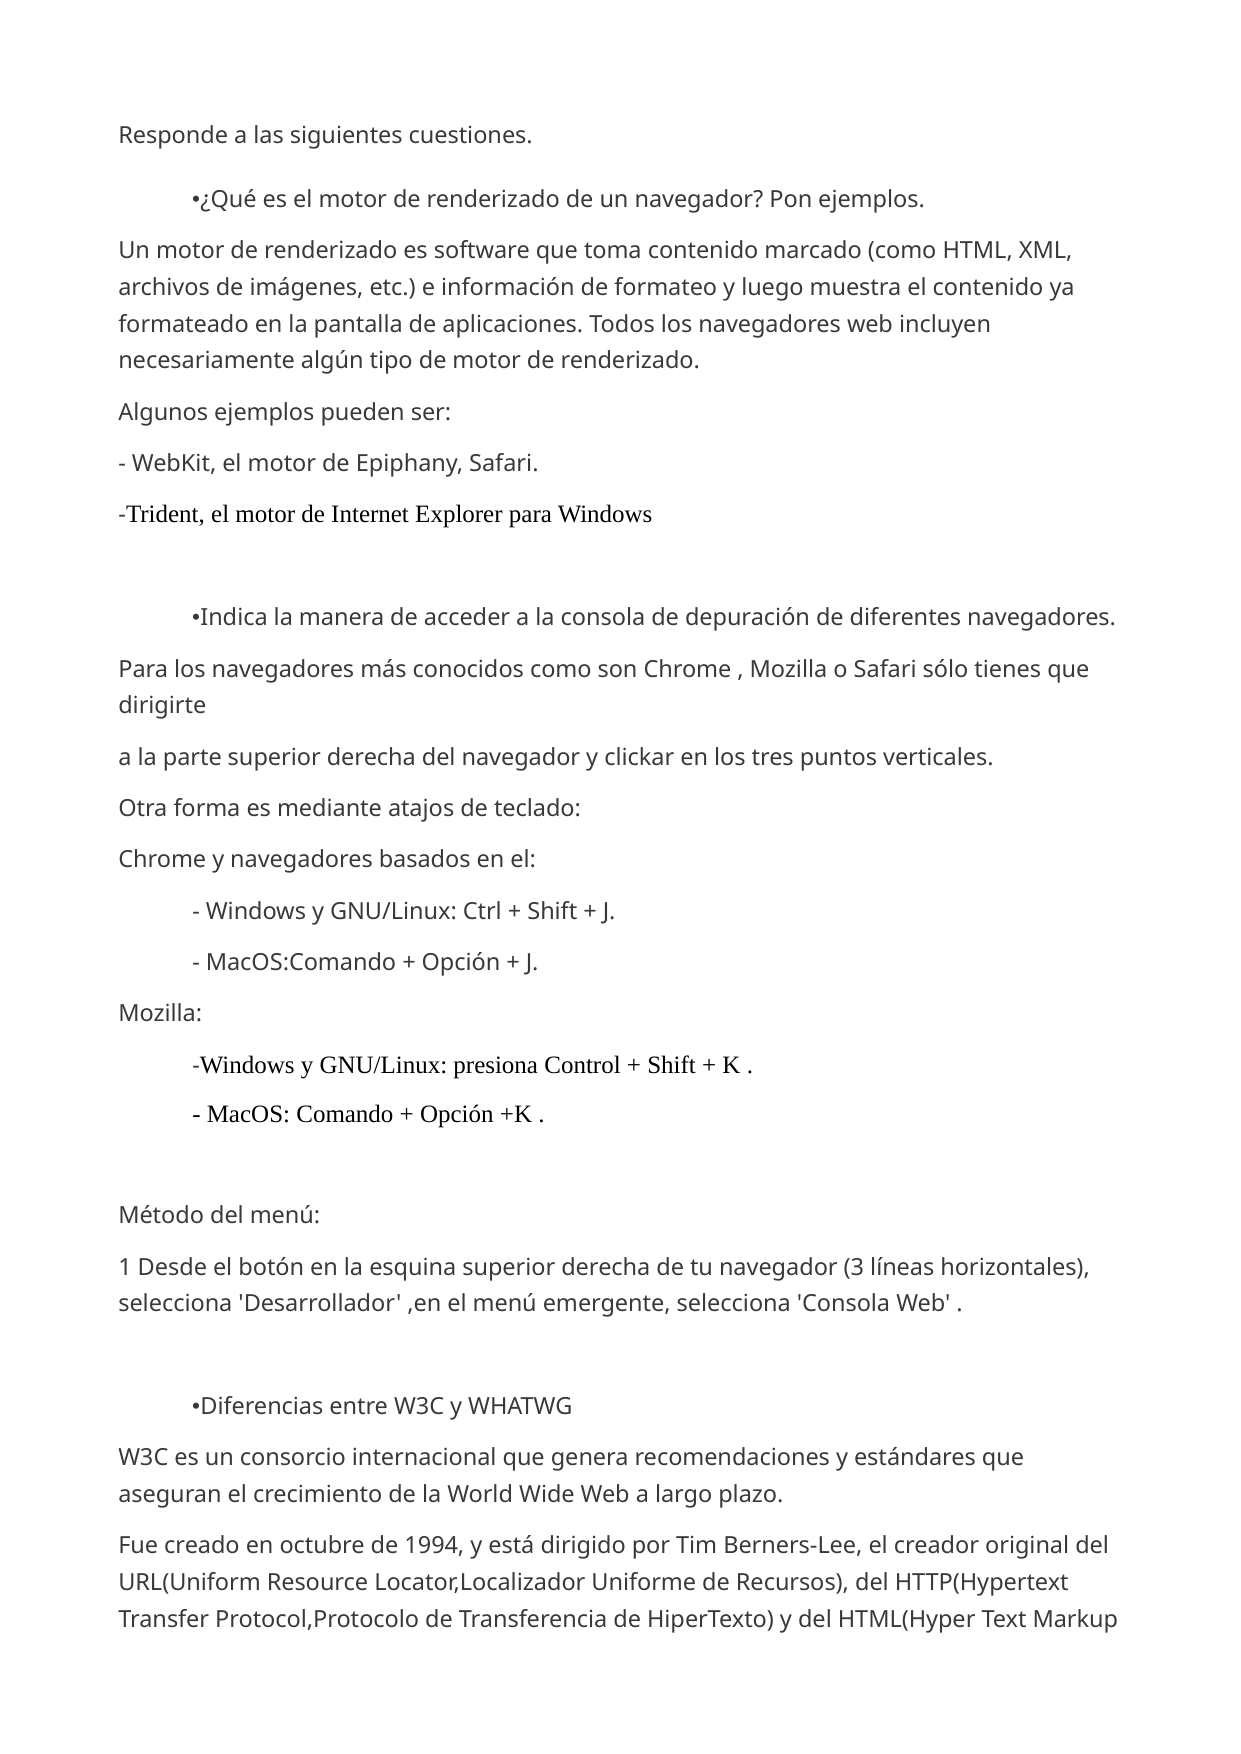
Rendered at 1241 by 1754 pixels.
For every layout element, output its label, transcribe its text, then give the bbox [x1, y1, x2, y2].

text - MacOS:Comando + Opción + J. [118, 945, 1122, 977]
text - MacOS: Comando + Opción +K . [118, 1099, 1122, 1128]
text Algunos ejemplos pueden ser: [118, 395, 1122, 427]
text Método del menú: [118, 1198, 1122, 1230]
text -Trident, el motor de Internet Explorer para Windows [118, 498, 1122, 530]
text - WebKit, el motor de Epiphany, Safari. [118, 446, 1122, 478]
text Un motor de renderizado es software que toma contenido marcado (como HTML, XML, archivos de imágenes, etc.) e información de formateo y luego muestra el contenido ya formateado en la pantalla de aplicaciones. Todos los navegadores web incluyen necesariamente algún tipo de motor de renderizado. [118, 233, 1122, 376]
text Responde a las siguientes cuestiones. [118, 118, 1122, 150]
text -Windows y GNU/Linux: presiona Control + Shift + K . [118, 1048, 1122, 1080]
text W3C es un consorcio internacional que genera recomendaciones y estándares que aseguran el crecimiento de la World Wide Web a largo plazo. [118, 1441, 1122, 1509]
text - Windows y GNU/Linux: Ctrl + Shift + J. [118, 894, 1122, 926]
text Para los navegadores más conocidos como son Chrome , Mozilla o Safari sólo tienes que dirigirte [118, 652, 1122, 721]
text Otra forma es mediante atajos de teclado: [118, 791, 1122, 823]
text 1 Desde el botón en la esquina superior derecha de tu navegador (3 líneas horizontales), selecciona 'Desarrollador' ,en el menú emergente, selecciona 'Consola Web' . [118, 1250, 1122, 1318]
list ¿Qué es el motor de renderizado de un navegador? Pon ejemplos. [118, 182, 1122, 214]
text Mozilla: [118, 997, 1122, 1029]
text a la parte superior derecha del navegador y clickar en los tres puntos verticales. [118, 740, 1122, 772]
text Fue creado en octubre de 1994, y está dirigido por Tim Berners-Lee, el creador original del URL(Uniform Resource Locator,Localizador Uniforme de Recursos), del HTTP(Hypertext Transfer Protocol,Protocolo de Transferencia de HiperTexto) y del HTML(Hyper Text Markup [118, 1529, 1122, 1634]
text Chrome y navegadores basados en el: [118, 843, 1122, 875]
list Indica la manera de acceder a la consola de depuración de diferentes navegadores. [118, 601, 1122, 632]
list Diferencias entre W3C y WHATWG [118, 1389, 1122, 1421]
